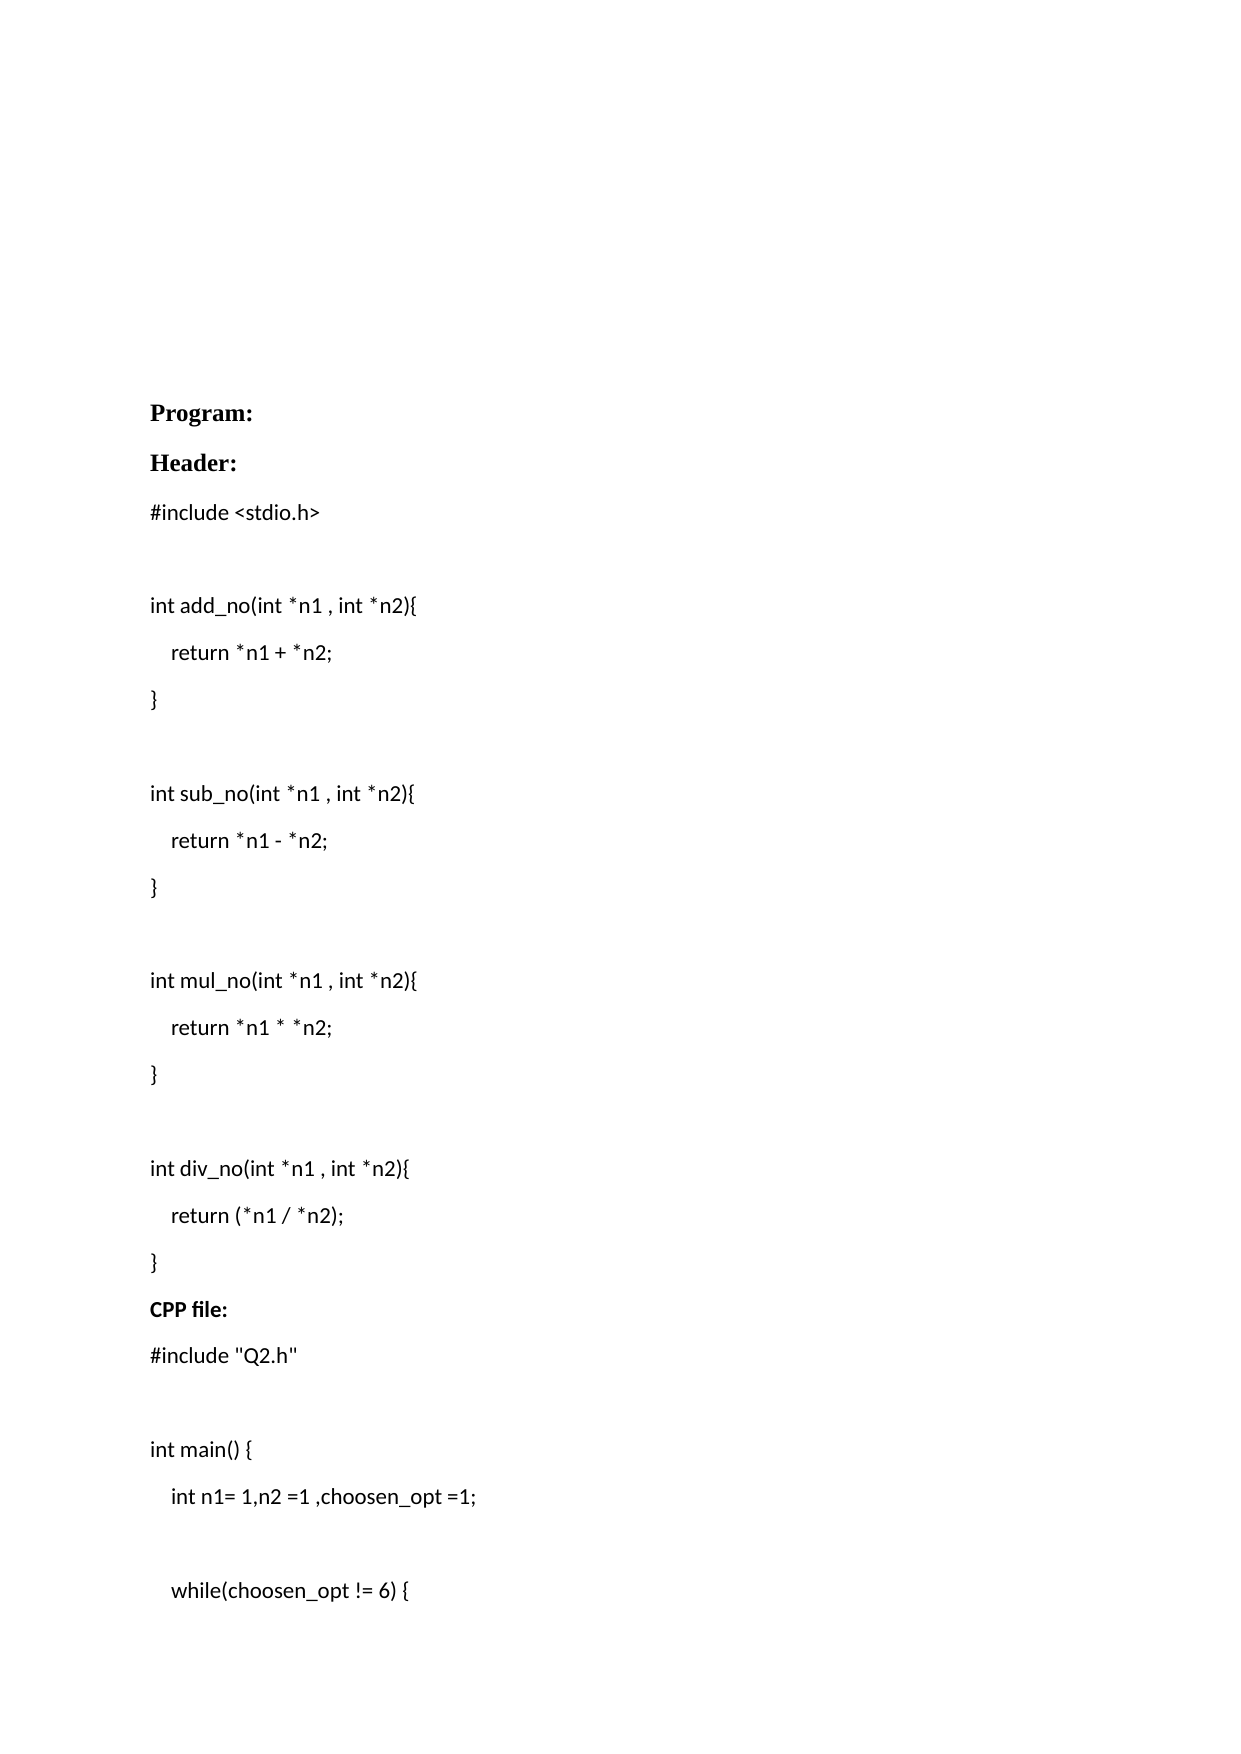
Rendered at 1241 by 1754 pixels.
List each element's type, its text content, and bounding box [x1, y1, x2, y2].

text #include "Q2.h" [150, 1342, 1090, 1369]
text Program: [150, 398, 1090, 427]
text int n1= 1,n2 =1 ,choosen_opt =1; [150, 1482, 1090, 1510]
text CPP file: [150, 1295, 1090, 1323]
text } [150, 685, 1090, 713]
text } [150, 1060, 1090, 1088]
text while(choosen_opt != 6) { [150, 1576, 1090, 1604]
text return *n1 * *n2; [150, 1013, 1090, 1041]
text int mul_no(int *n1 , int *n2){ [150, 967, 1090, 994]
text #include <stdio.h> [150, 498, 1090, 526]
text int add_no(int *n1 , int *n2){ [150, 592, 1090, 619]
text return (*n1 / *n2); [150, 1201, 1090, 1229]
text return *n1 - *n2; [150, 826, 1090, 854]
text Header: [150, 448, 1090, 477]
text int main() { [150, 1435, 1090, 1463]
text } [150, 873, 1090, 901]
text return *n1 + *n2; [150, 638, 1090, 666]
text int sub_no(int *n1 , int *n2){ [150, 779, 1090, 807]
text } [150, 1248, 1090, 1276]
text int div_no(int *n1 , int *n2){ [150, 1154, 1090, 1182]
